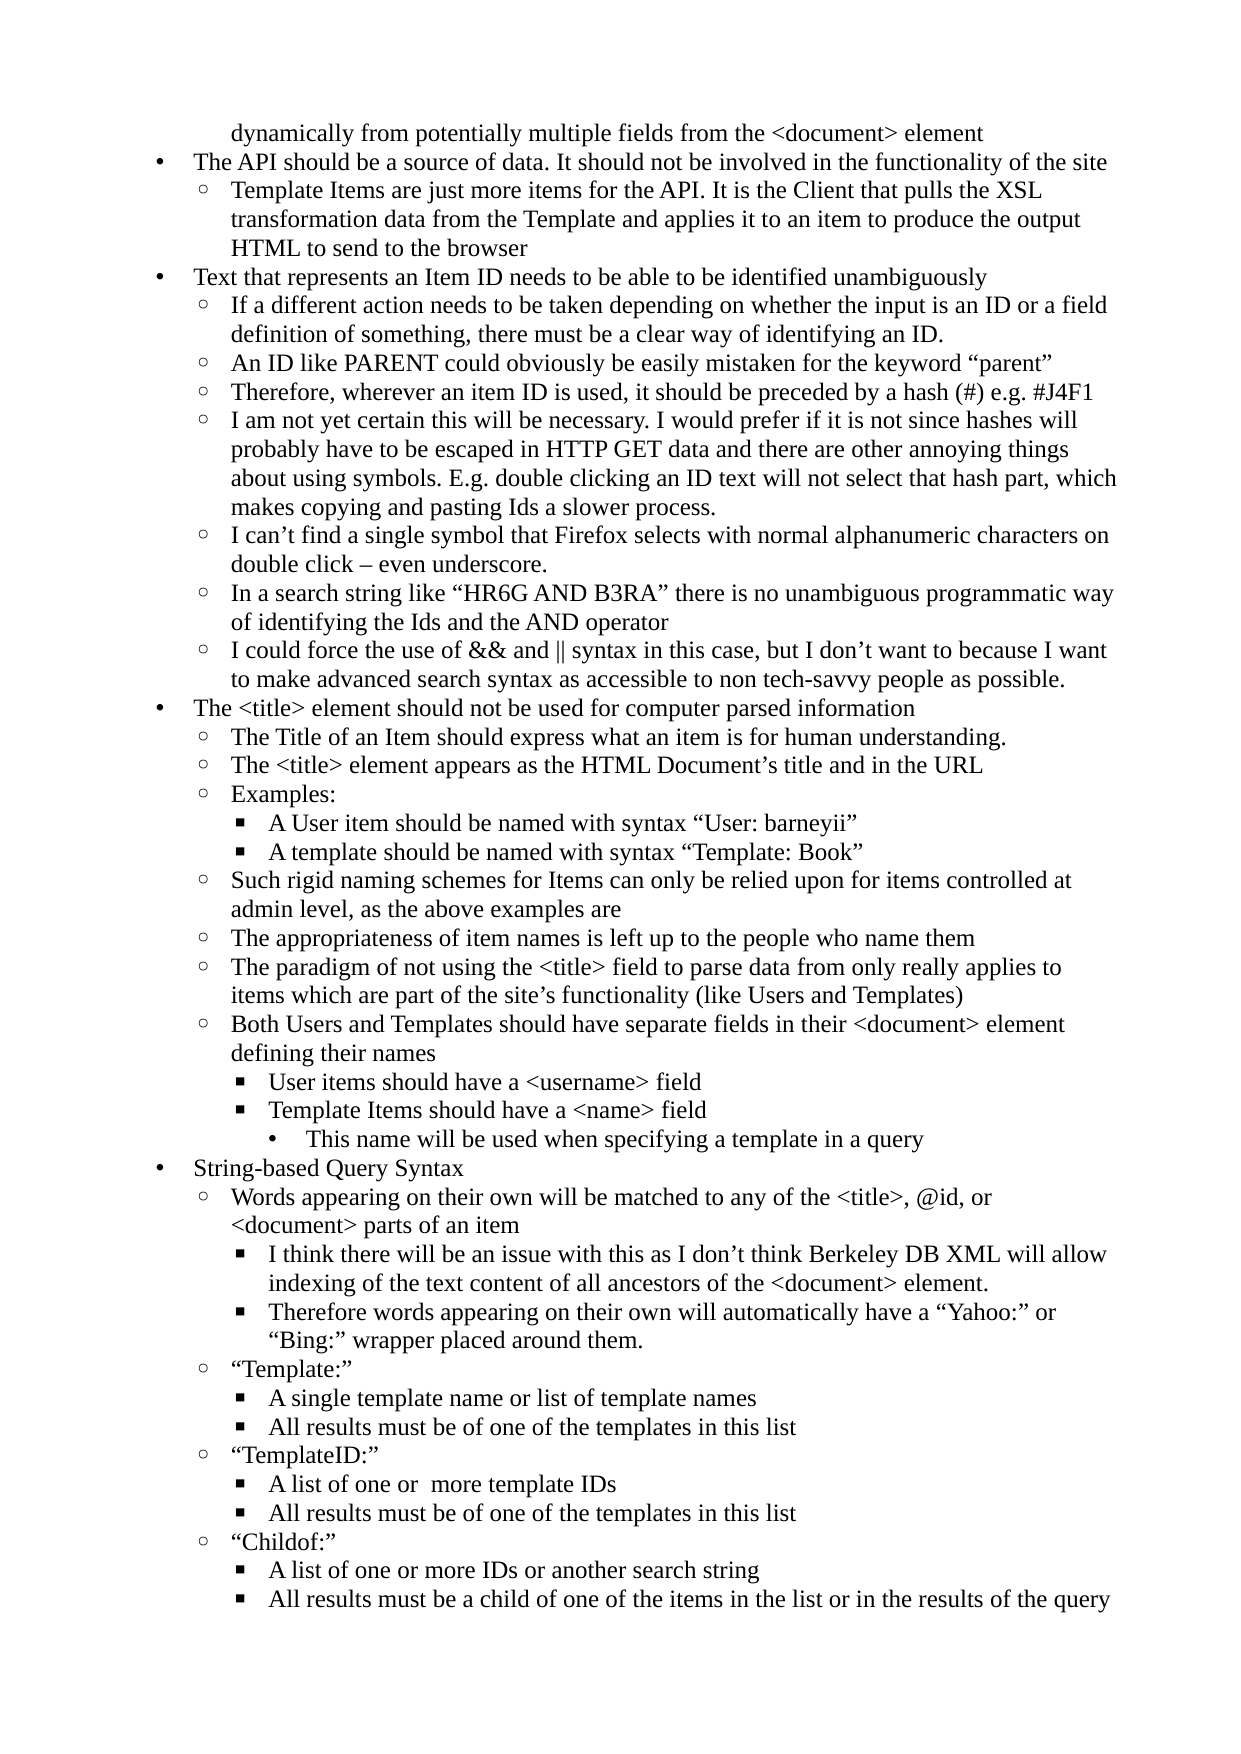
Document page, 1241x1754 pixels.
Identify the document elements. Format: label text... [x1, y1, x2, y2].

list The API should be a source of data. It should not be involved in the functionality of the site [156, 147, 1122, 176]
list A list of one or more IDs or another search string [231, 1556, 1122, 1584]
list The Title of an Item should express what an item is for human understanding. [193, 722, 1122, 751]
list The <title> element appears as the HTML Document’s title and in the URL [193, 751, 1122, 779]
list Words appearing on their own will be matched to any of the <title>, @id, or <document> parts of an item [193, 1182, 1122, 1239]
list I am not yet certain this will be necessary. I would prefer if it is not since hashes will probably have to be escaped in HTTP GET data and there are other annoying things about using symbols. E.g. double clicking an ID text will not select that hash part, which makes copying and pasting Ids a slower process. [193, 406, 1122, 521]
list “Childof:” [193, 1527, 1122, 1556]
list A template should be named with syntax “Template: Book” [231, 837, 1122, 866]
list In a search string like “HR6G AND B3RA” there is no unambiguous programmatic way of identifying the Ids and the AND operator [193, 578, 1122, 636]
list String-based Query Syntax [156, 1153, 1122, 1182]
list All results must be of one of the templates in this list [231, 1412, 1122, 1441]
list I can’t find a single symbol that Firefox selects with normal alphanumeric characters on double click – even underscore. [193, 521, 1122, 578]
list A list of one or more template IDs [231, 1469, 1122, 1498]
list All results must be of one of the templates in this list [231, 1498, 1122, 1527]
list The <title> element should not be used for computer parsed information [156, 693, 1122, 722]
list Template Items are just more items for the API. It is the Client that pulls the XSL transformation data from the Template and applies it to an item to produce the output HTML to send to the browser [193, 176, 1122, 262]
list The paradigm of not using the <title> field to parse data from only really applies to items which are part of the site’s functionality (like Users and Templates) [193, 952, 1122, 1009]
list Examples: [193, 779, 1122, 808]
list Both Users and Templates should have separate fields in their <document> element defining their names [193, 1009, 1122, 1067]
list This name will be used when specifying a template in a query [268, 1124, 1122, 1153]
list I think there will be an issue with this as I don’t think Berkeley DB XML will allow indexing of the text content of all ancestors of the <document> element. [231, 1239, 1122, 1297]
list An ID like PARENT could obviously be easily mistaken for the keyword “parent” [193, 348, 1122, 377]
list A single template name or list of template names [231, 1383, 1122, 1412]
list All results must be a child of one of the items in the list or in the results of the query [231, 1584, 1122, 1613]
list Therefore, wherever an item ID is used, it should be preceded by a hash (#) e.g. #J4F1 [193, 377, 1122, 406]
list A User item should be named with syntax “User: barneyii” [231, 808, 1122, 837]
list If a different action needs to be taken depending on whether the input is an ID or a field definition of something, there must be a clear way of identifying an ID. [193, 291, 1122, 348]
list User items should have a <username> field [231, 1067, 1122, 1096]
list Such rigid naming schemes for Items can only be relied upon for items controlled at admin level, as the above examples are [193, 866, 1122, 923]
list dynamically from potentially multiple fields from the <document> element [193, 118, 1122, 147]
list I could force the use of && and || syntax in this case, but I don’t want to because I want to make advanced search syntax as accessible to non tech-savvy people as possible. [193, 636, 1122, 693]
list The appropriateness of item names is left up to the people who name them [193, 923, 1122, 952]
list Therefore words appearing on their own will automatically have a “Yahoo:” or “Bing:” wrapper placed around them. [231, 1297, 1122, 1354]
list Template Items should have a <name> field [231, 1096, 1122, 1124]
list “Template:” [193, 1354, 1122, 1383]
list Text that represents an Item ID needs to be able to be identified unambiguously [156, 262, 1122, 291]
list “TemplateID:” [193, 1441, 1122, 1469]
